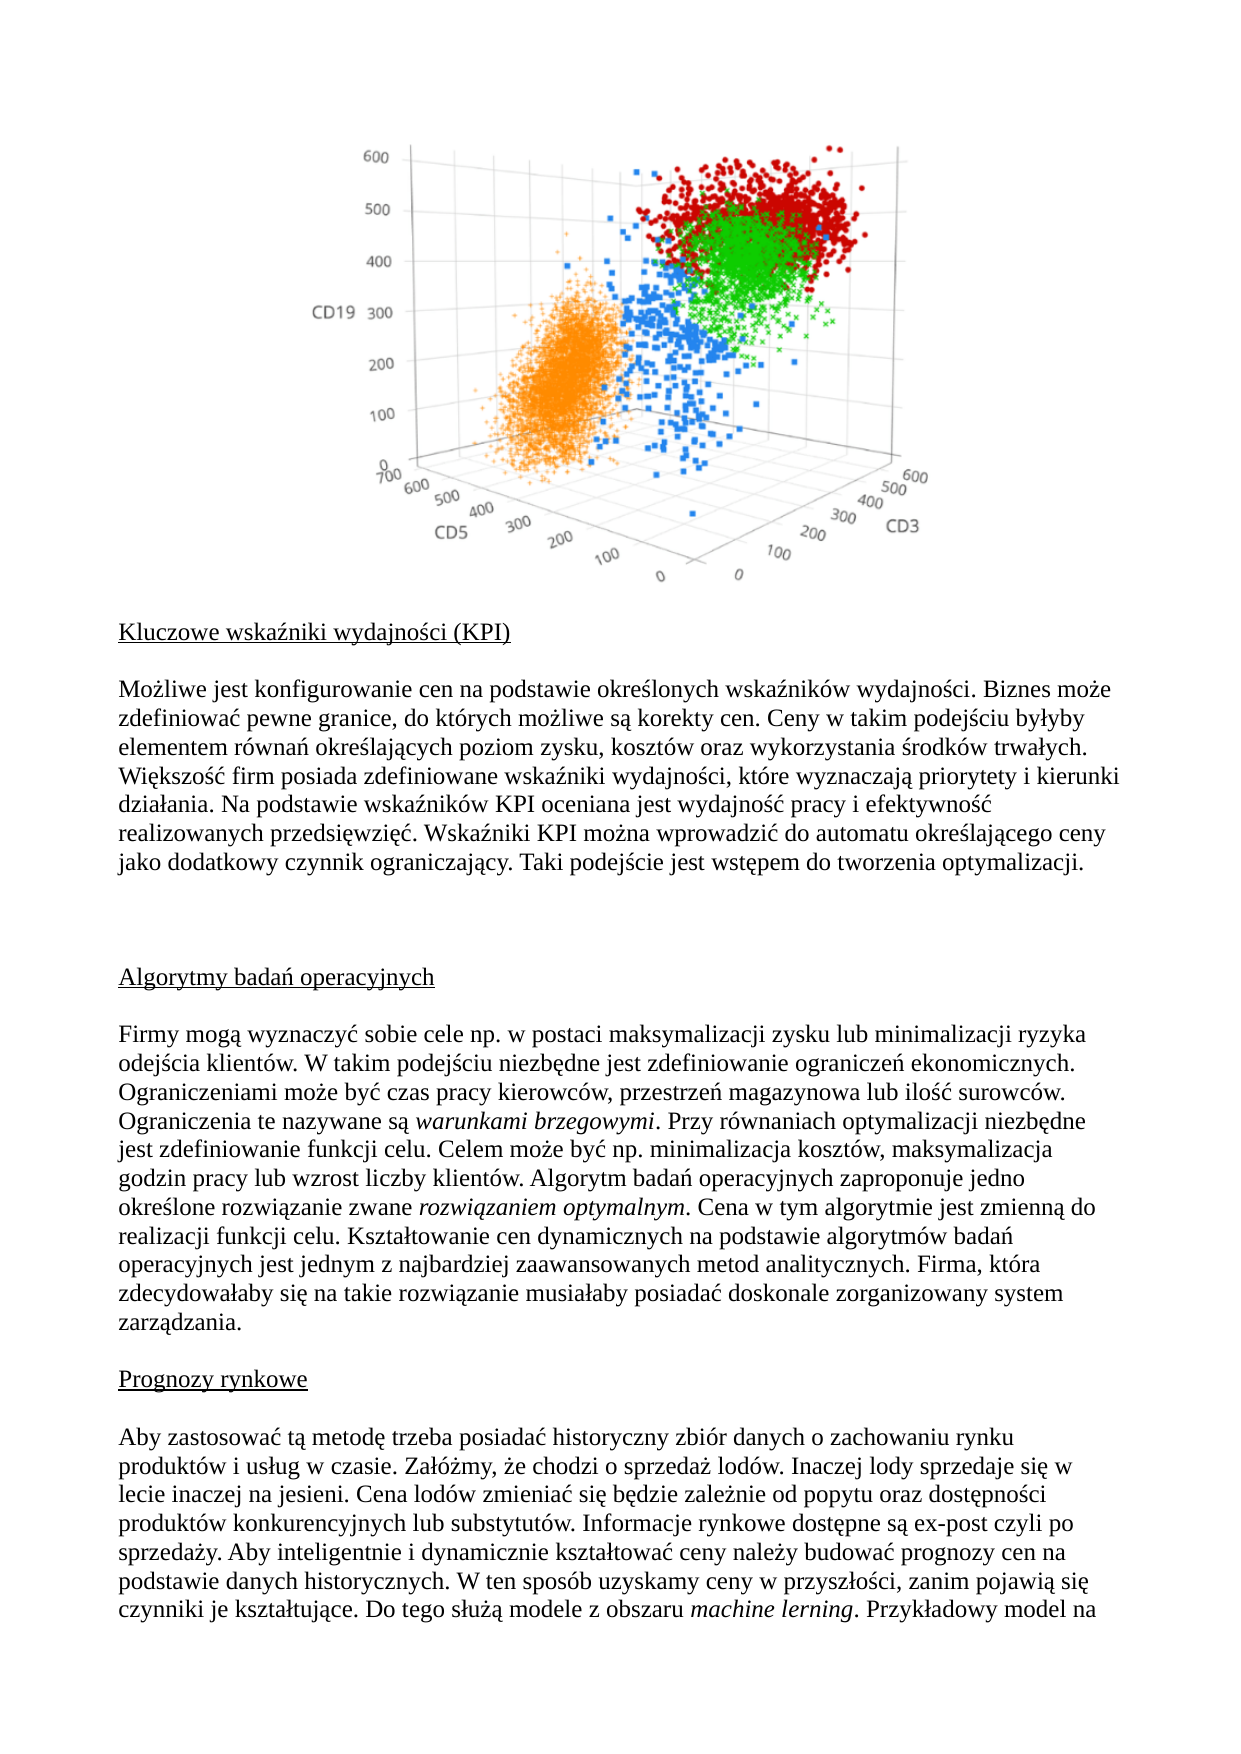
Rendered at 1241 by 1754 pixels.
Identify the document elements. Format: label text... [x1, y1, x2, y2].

text Firmy mogą wyznaczyć sobie cele np. w postaci maksymalizacji zysku lub minimalizacji ryzyka odejścia klientów. W takim podejściu niezbędne jest zdefiniowanie ograniczeń ekonomicznych. Ograniczeniami może być czas pracy kierowców, przestrzeń magazynowa lub ilość surowców. Ograniczenia te nazywane są warunkami brzegowymi. Przy równaniach optymalizacji niezbędne jest zdefiniowanie funkcji celu. Celem może być np. minimalizacja kosztów, maksymalizacja godzin pracy lub wzrost liczby klientów. Algorytm badań operacyjnych zaproponuje jedno określone rozwiązanie zwane rozwiązaniem optymalnym. Cena w tym algorytmie jest zmienną do realizacji funkcji celu. Kształtowanie cen dynamicznych na podstawie algorytmów badań operacyjnych jest jednym z najbardziej zaawansowanych metod analitycznych. Firma, która zdecydowałaby się na takie rozwiązanie musiałaby posiadać doskonale zorganizowany system zarządzania. [118, 1019, 1122, 1336]
text Możliwe jest konfigurowanie cen na podstawie określonych wskaźników wydajności. Biznes może zdefiniować pewne granice, do których możliwe są korekty cen. Ceny w takim podejściu byłyby elementem równań określających poziom zysku, kosztów oraz wykorzystania środków trwałych. Większość firm posiada zdefiniowane wskaźniki wydajności, które wyznaczają priorytety i kierunki działania. Na podstawie wskaźników KPI oceniana jest wydajność pracy i efektywność realizowanych przedsięwzięć. Wskaźniki KPI można wprowadzić do automatu określającego ceny jako dodatkowy czynnik ograniczający. Taki podejście jest wstępem do tworzenia optymalizacji. [118, 674, 1122, 876]
text Algorytmy badań operacyjnych [118, 962, 1122, 991]
picture [300, 118, 940, 589]
text Aby zastosować tą metodę trzeba posiadać historyczny zbiór danych o zachowaniu rynku produktów i usług w czasie. Załóżmy, że chodzi o sprzedaż lodów. Inaczej lody sprzedaje się w lecie inaczej na jesieni. Cena lodów zmieniać się będzie zależnie od popytu oraz dostępności produktów konkurencyjnych lub substytutów. Informacje rynkowe dostępne są ex-post czyli po sprzedaży. Aby inteligentnie i dynamicznie kształtować ceny należy budować prognozy cen na podstawie danych historycznych. W ten sposób uzyskamy ceny w przyszłości, zanim pojawią się czynniki je kształtujące. Do tego służą modele z obszaru machine lerning. Przykładowy model na [118, 1422, 1122, 1623]
text Prognozy rynkowe [118, 1364, 1122, 1393]
text Kluczowe wskaźniki wydajności (KPI) [118, 617, 1122, 646]
